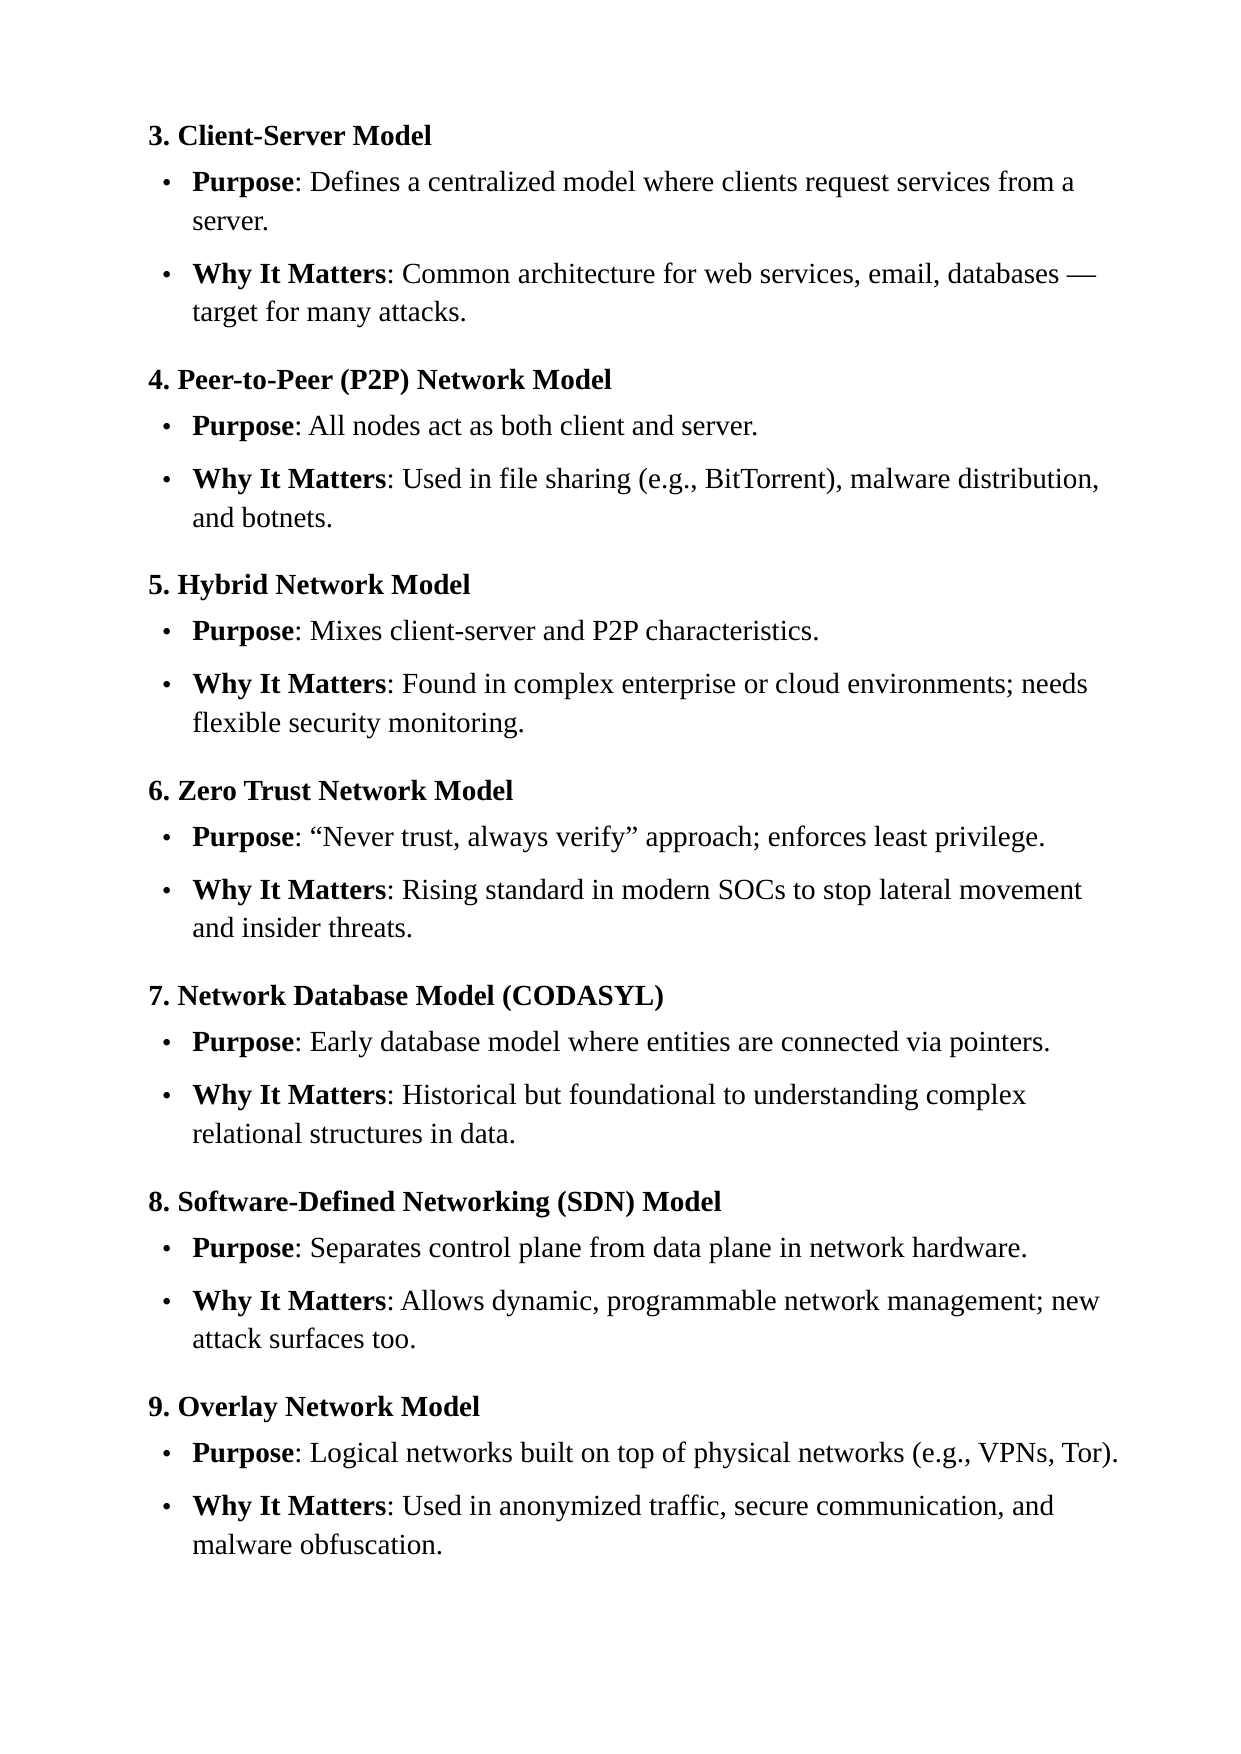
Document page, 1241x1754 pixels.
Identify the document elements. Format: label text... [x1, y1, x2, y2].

subtitle 🔹 3. Client-Server Model [118, 118, 1122, 152]
list Purpose: Logical networks built on top of physical networks (e.g., VPNs, Tor). [162, 1435, 1122, 1469]
list Why It Matters: Used in anonymized traffic, secure communication, and malware obfuscation. [162, 1488, 1122, 1560]
list Why It Matters: Common architecture for web services, email, databases — target for many attacks. [162, 256, 1122, 328]
subtitle 🔹 5. Hybrid Network Model [118, 567, 1122, 601]
list Why It Matters: Historical but foundational to understanding complex relational structures in data. [162, 1077, 1122, 1149]
subtitle 🔹 9. Overlay Network Model [118, 1389, 1122, 1423]
list Why It Matters: Rising standard in modern SOCs to stop lateral movement and insider threats. [162, 872, 1122, 944]
subtitle 🔹 4. Peer-to-Peer (P2P) Network Model [118, 362, 1122, 396]
list Purpose: Mixes client-server and P2P characteristics. [162, 613, 1122, 647]
list Purpose: Defines a centralized model where clients request services from a server. [162, 164, 1122, 236]
subtitle 🔹 8. Software-Defined Networking (SDN) Model [118, 1184, 1122, 1217]
list Purpose: Early database model where entities are connected via pointers. [162, 1024, 1122, 1058]
subtitle 🔹 7. Network Database Model (CODASYL) [118, 978, 1122, 1012]
list Why It Matters: Found in complex enterprise or cloud environments; needs flexible security monitoring. [162, 667, 1122, 739]
list Purpose: All nodes act as both client and server. [162, 408, 1122, 442]
list Purpose: Separates control plane from data plane in network hardware. [162, 1230, 1122, 1263]
list Purpose: “Never trust, always verify” approach; enforces least privilege. [162, 819, 1122, 852]
subtitle 🔹 6. Zero Trust Network Model [118, 773, 1122, 806]
list Why It Matters: Used in file sharing (e.g., BitTorrent), malware distribution, and botnets. [162, 461, 1122, 533]
list Why It Matters: Allows dynamic, programmable network management; new attack surfaces too. [162, 1283, 1122, 1355]
